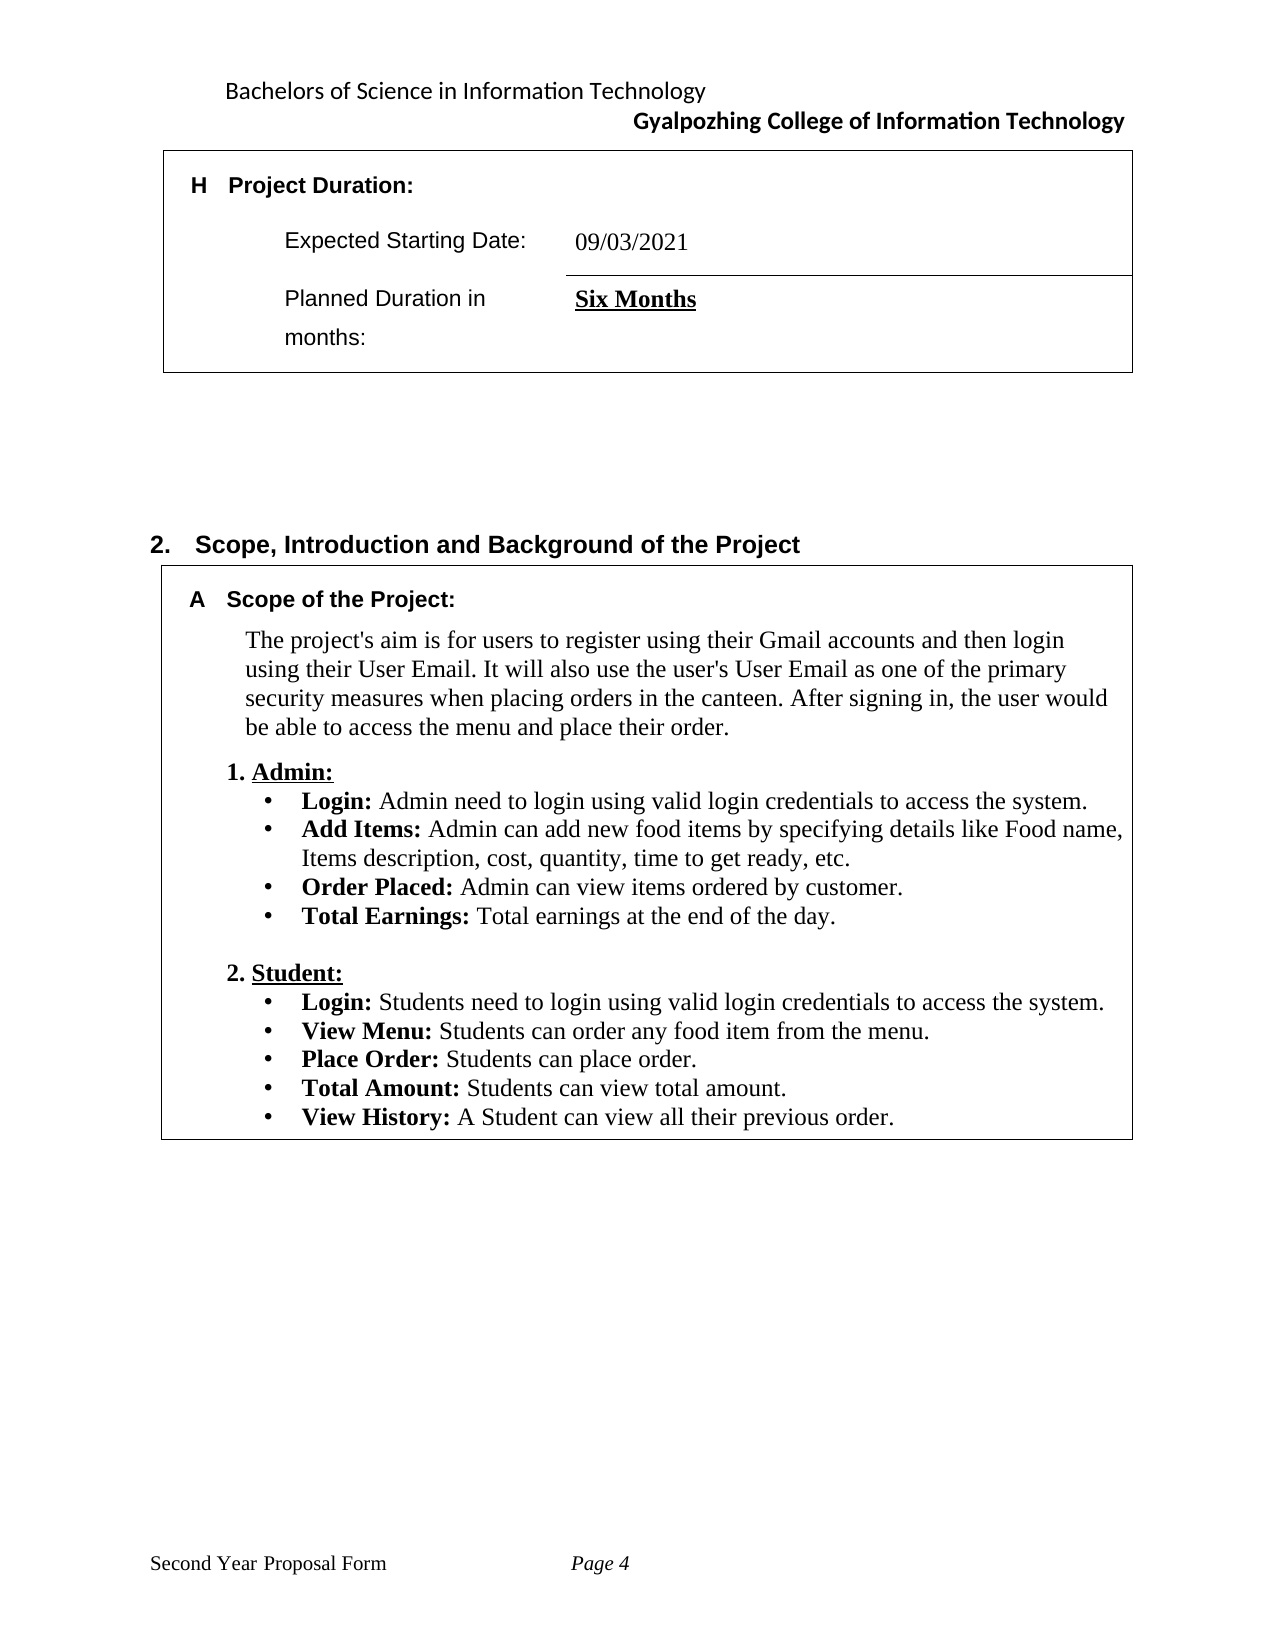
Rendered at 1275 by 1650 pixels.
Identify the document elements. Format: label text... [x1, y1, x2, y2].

table_cell Planned Duration in months: [164, 275, 566, 372]
table_cell Expected Starting Date: [164, 219, 566, 275]
table_cell Six Months [566, 276, 1132, 372]
table_cell [164, 373, 566, 418]
table_cell [1116, 373, 1132, 418]
table_header Scope of the Project: The project's aim is for users to register using their Gmail accounts and then login using their User Email. It will also use the user's User Email as one of the primary security measures when placing orders in the canteen. After signing in, the user would be able to access the menu and place their order. [162, 566, 1132, 749]
table_cell 1. Admin: Login: Admin need to login using valid login credentials to access the system. Add Items: Admin can add new food items by specifying details like Food name, Items description, cost, quantity, time to get ready, etc. Order Placed: Admin can view items ordered by customer. Total Earnings: Total earnings at the end of the day. 2. Student: Login: Students need to login using valid login credentials to access the system. View Menu: Students can order any food item from the menu. Place Order: Students can place order. Total Amount: Students can view total amount. View History: A Student can view all their previous order. [162, 749, 1132, 1139]
subtitle 2. Scope, Introduction and Background of the Project [150, 529, 1125, 558]
table_cell [566, 373, 1116, 418]
table_cell 09/03/2021 [566, 219, 1132, 275]
table_header Project Duration: [164, 151, 1132, 219]
